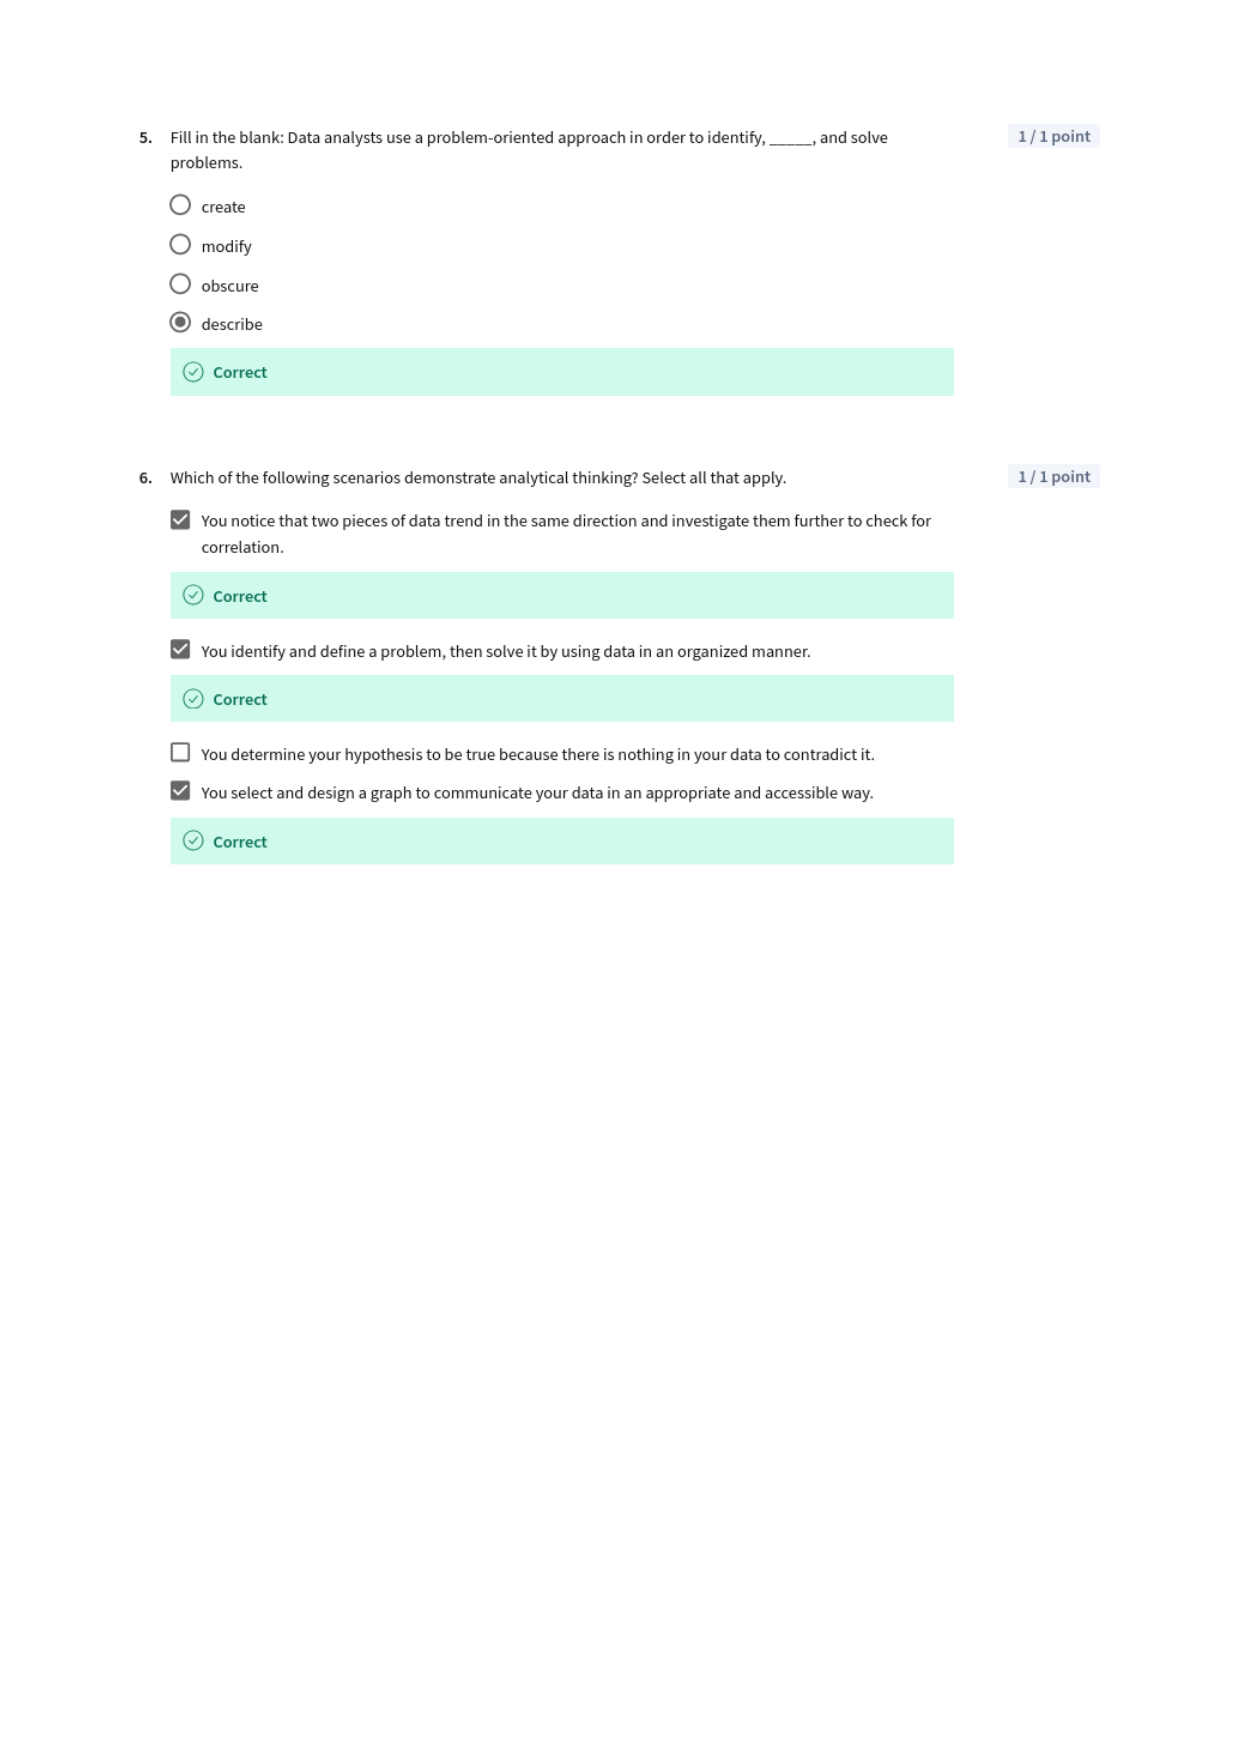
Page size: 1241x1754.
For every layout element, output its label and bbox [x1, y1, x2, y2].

picture [118, 118, 1123, 886]
